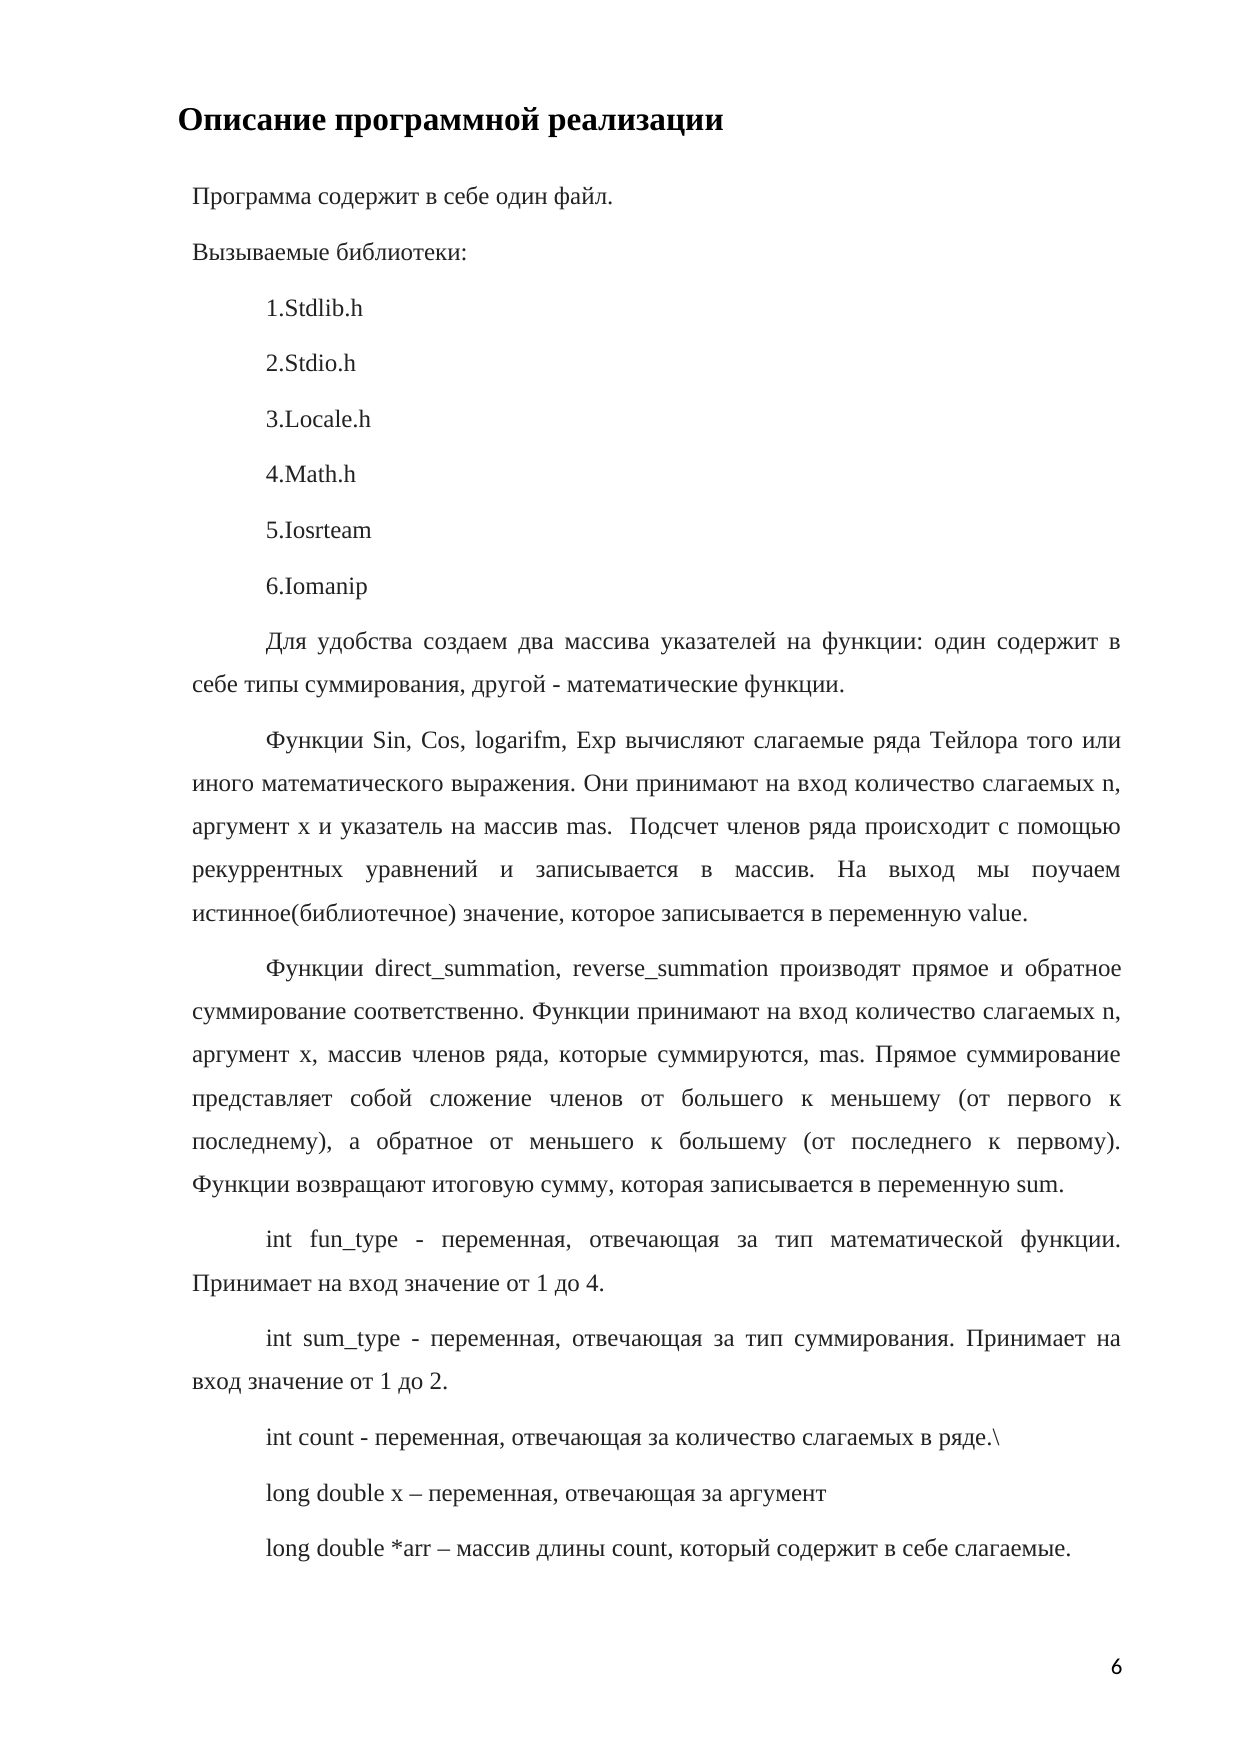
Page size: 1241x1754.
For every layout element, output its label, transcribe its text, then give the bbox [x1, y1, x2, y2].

text 1.Stdlib.h [192, 293, 1122, 321]
text int sum_type - переменная, отвечающая за тип суммирования. Принимает на вход значение от 1 до 2. [192, 1323, 1122, 1395]
text int fun_type - переменная, отвечающая за тип математической функции. Принимает на вход значение от 1 до 4. [192, 1224, 1122, 1296]
subtitle Описание программной реализации [118, 99, 1122, 137]
text Вызываемые библиотеки: [192, 237, 1122, 266]
text Функции direct_summation, reverse_summation производят прямое и обратное суммирование соответственно. Функции принимают на вход количество слагаемых n, аргумент x, массив членов ряда, которые суммируются, mas. Прямое суммирование представляет собой сложение членов от большего к меньшему (от первого к последнему), а обратное от меньшего к большему (от последнего к первому). Функции возвращают итоговую сумму, которая записывается в переменную sum. [192, 953, 1122, 1198]
text Функции Sin, Cos, logarifm, Exp вычисляют слагаемые ряда Тейлора того или иного математического выражения. Они принимают на вход количество слагаемых n, аргумент x и указатель на массив mas. Подсчет членов ряда происходит с помощью рекуррентных уравнений и записывается в массив. На выход мы поучаем истинное(библиотечное) значение, которое записывается в переменную value. [192, 725, 1122, 926]
text Программа содержит в себе один файл. [192, 181, 1122, 210]
text long double x – переменная, отвечающая за аргумент [192, 1478, 1122, 1506]
text int count - переменная, отвечающая за количество слагаемых в ряде.\ [192, 1422, 1122, 1451]
text 5.Iosrteam [192, 515, 1122, 544]
text 6.Iomanip [192, 571, 1122, 599]
text 3.Locale.h [192, 404, 1122, 433]
text 4.Math.h [192, 459, 1122, 488]
text long double *arr – массив длины count, который содержит в себе слагаемые. [192, 1533, 1122, 1562]
text Для удобства создаем два массива указателей на функции: один содержит в себе типы суммирования, другой - математические функции. [192, 626, 1122, 698]
text 2.Stdio.h [192, 348, 1122, 377]
